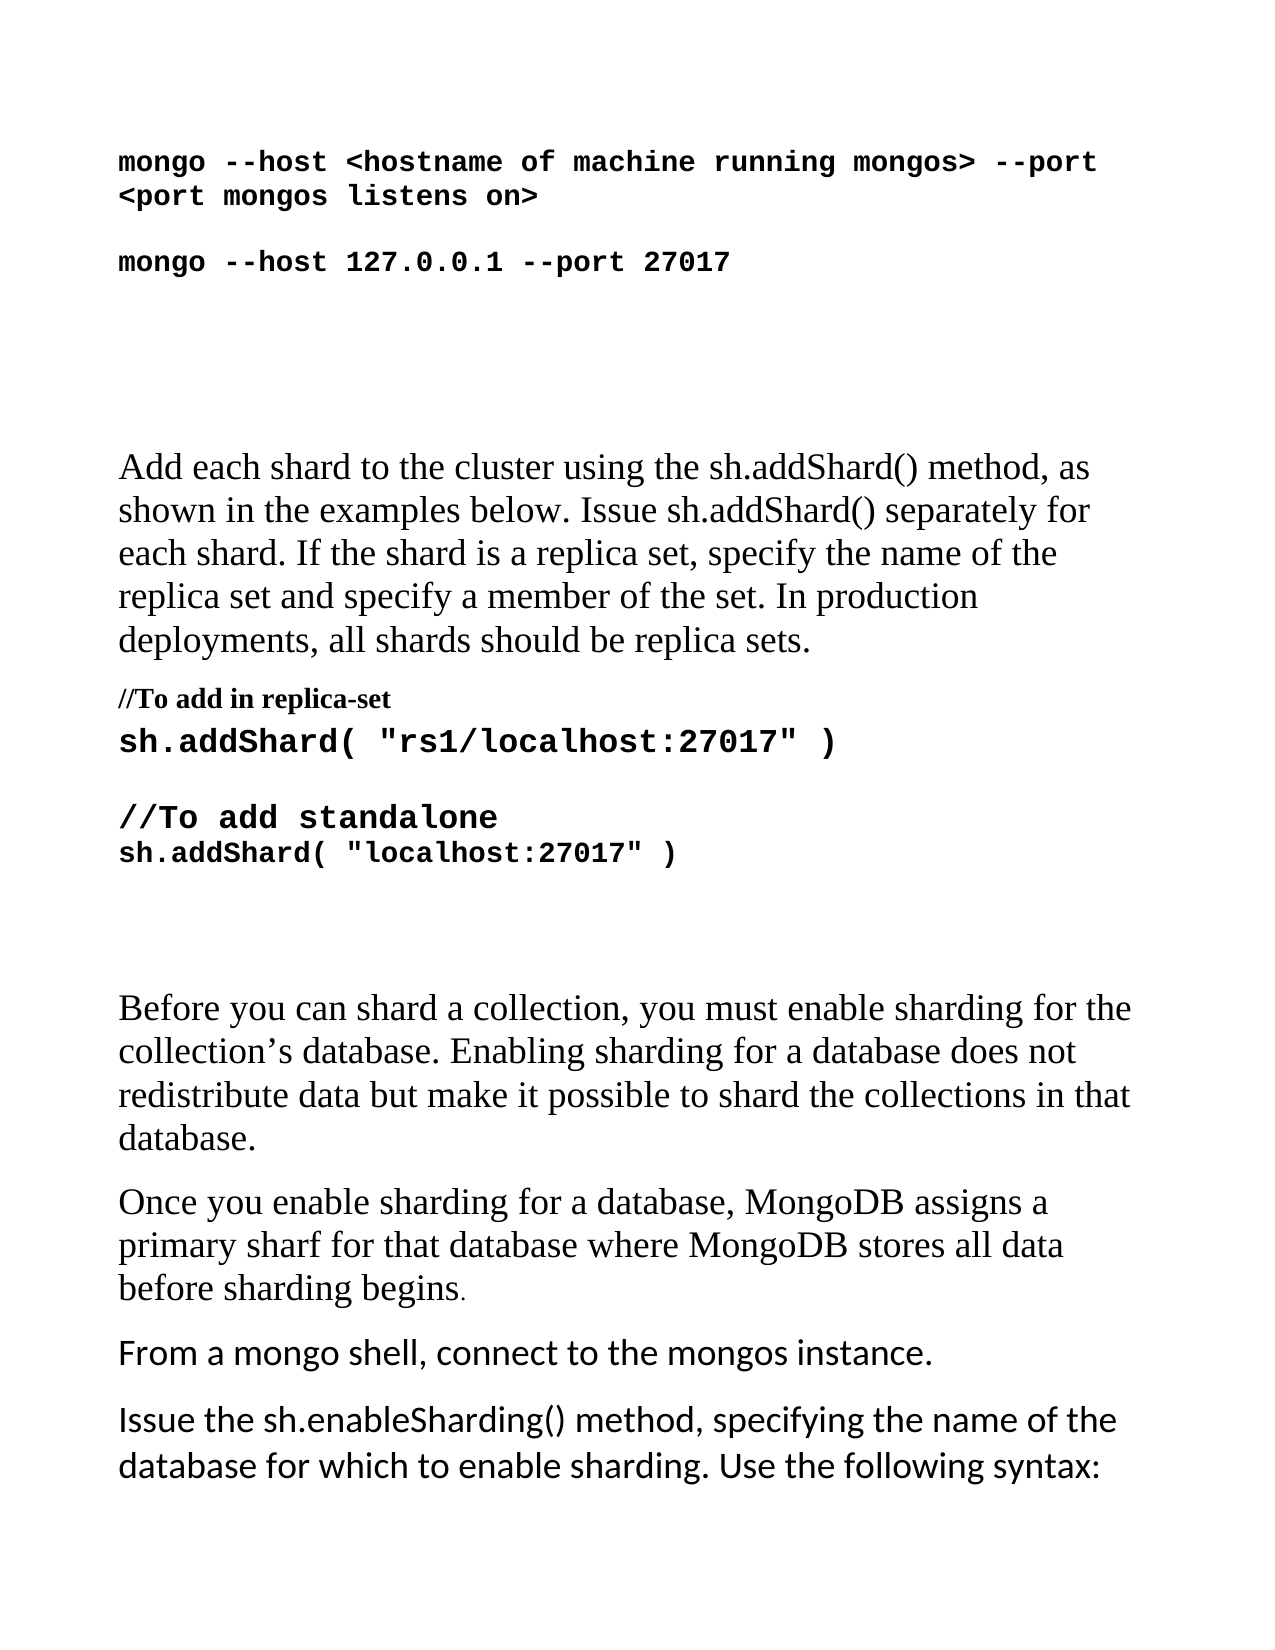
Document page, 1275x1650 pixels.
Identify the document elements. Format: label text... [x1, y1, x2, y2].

text mongo --host 127.0.0.1 --port 27017 [118, 247, 1157, 280]
text Once you enable sharding for a database, MongoDB assigns a primary sharf for that database where MongoDB stores all data before sharding begins. [118, 1179, 1157, 1308]
text mongo --host <hostname of machine running mongos> --port <port mongos listens on> [118, 148, 1157, 214]
text Before you can shard a collection, you must enable sharding for the collection’s database. Enabling sharding for a database does not redistribute data but make it possible to shard the collections in that database. [118, 986, 1157, 1158]
text sh.addShard( "rs1/localhost:27017" ) [118, 725, 1157, 763]
text //To add standalone [118, 801, 1157, 838]
text //To add in replica-set [118, 681, 1157, 714]
text Issue the sh.enableSharding() method, specifying the name of the database for which to enable sharding. Use the following syntax: [118, 1396, 1157, 1488]
text Add each shard to the cluster using the sh.addShard() method, as shown in the examples below. Issue sh.addShard() separately for each shard. If the shard is a replica set, specify the name of the replica set and specify a member of the set. In production deployments, all shards should be replica sets. [118, 444, 1157, 660]
text From a mongo shell, connect to the mongos instance. [118, 1329, 1157, 1375]
text sh.addShard( "localhost:27017" ) [118, 838, 1157, 871]
